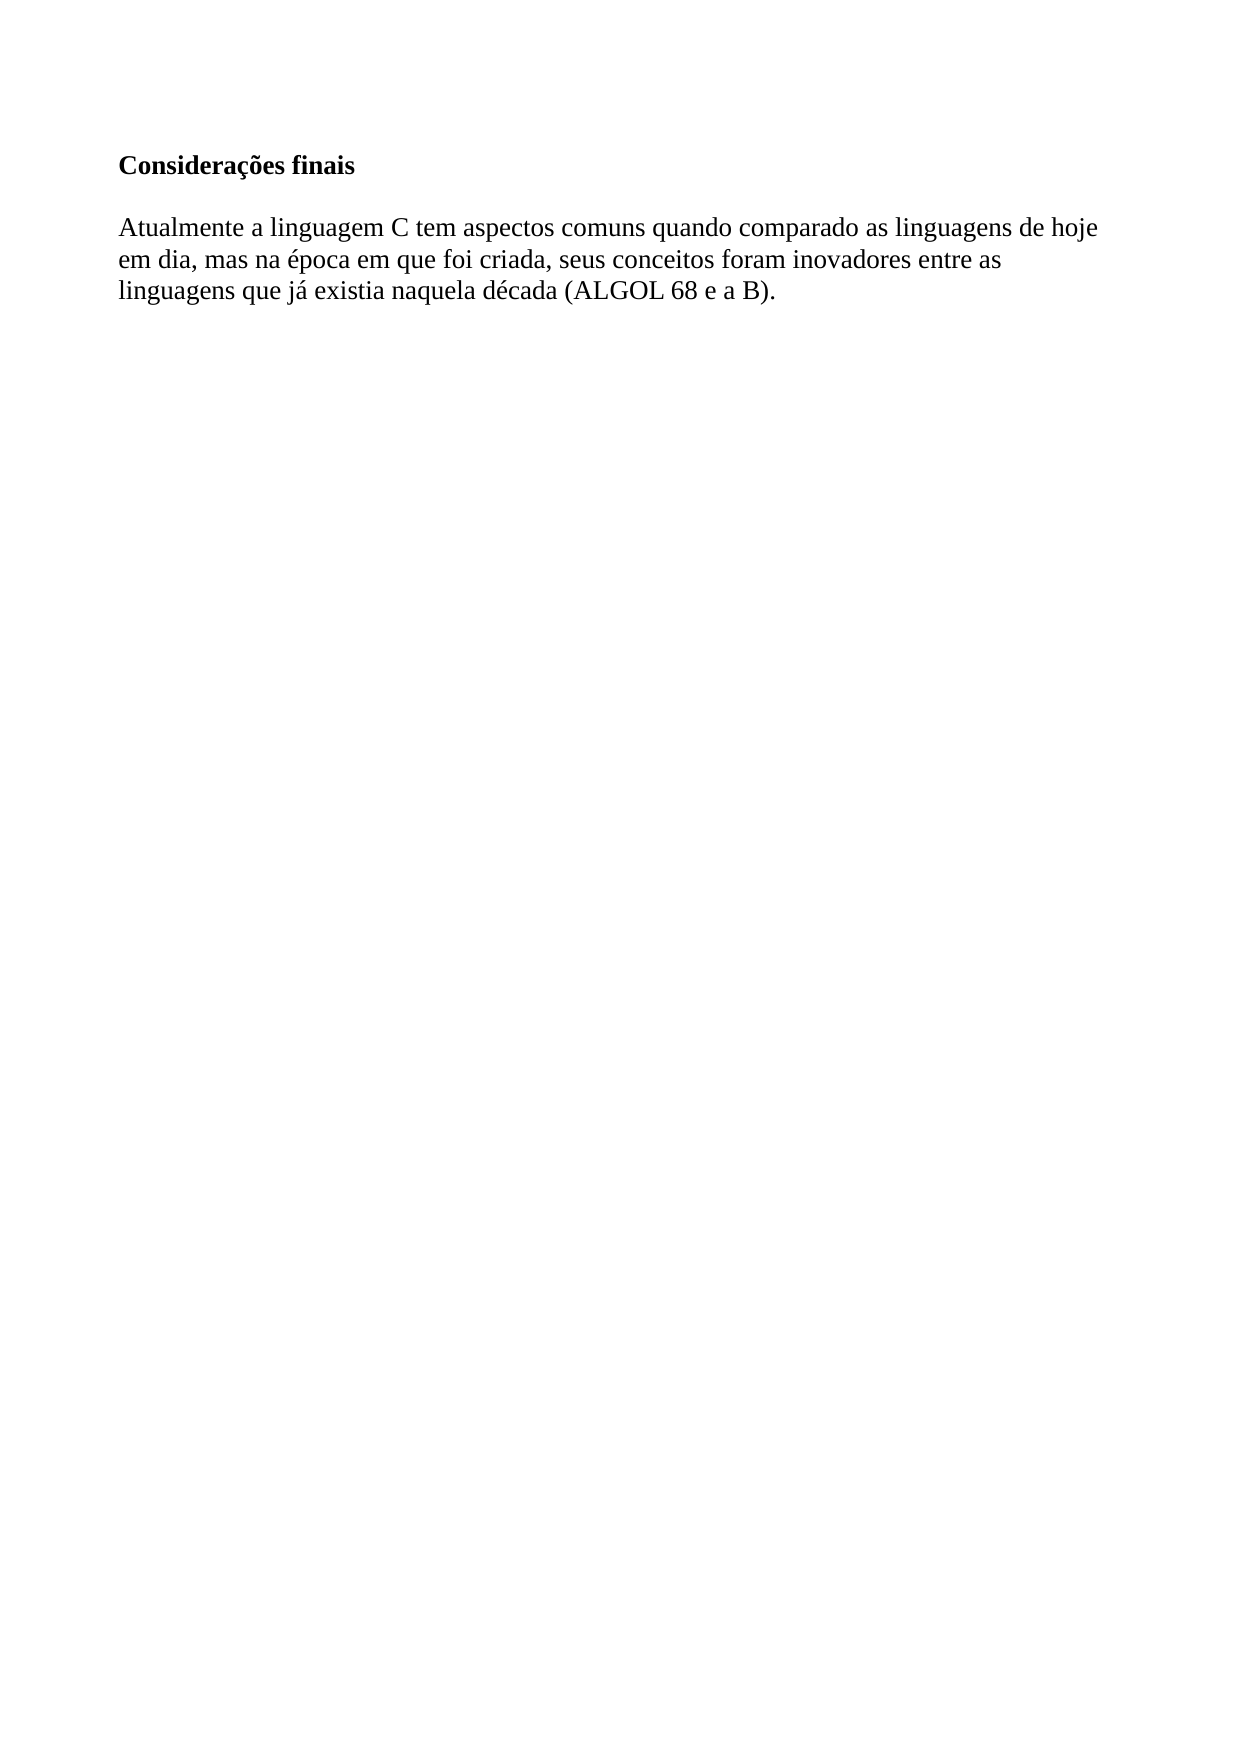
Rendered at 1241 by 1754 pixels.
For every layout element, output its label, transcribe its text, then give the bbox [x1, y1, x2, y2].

text Atualmente a linguagem C tem aspectos comuns quando comparado as linguagens de hoje em dia, mas na época em que foi criada, seus conceitos foram inovadores entre as linguagens que já existia naquela década (ALGOL 68 e a B). [118, 212, 1122, 305]
text Considerações finais [118, 149, 1122, 180]
